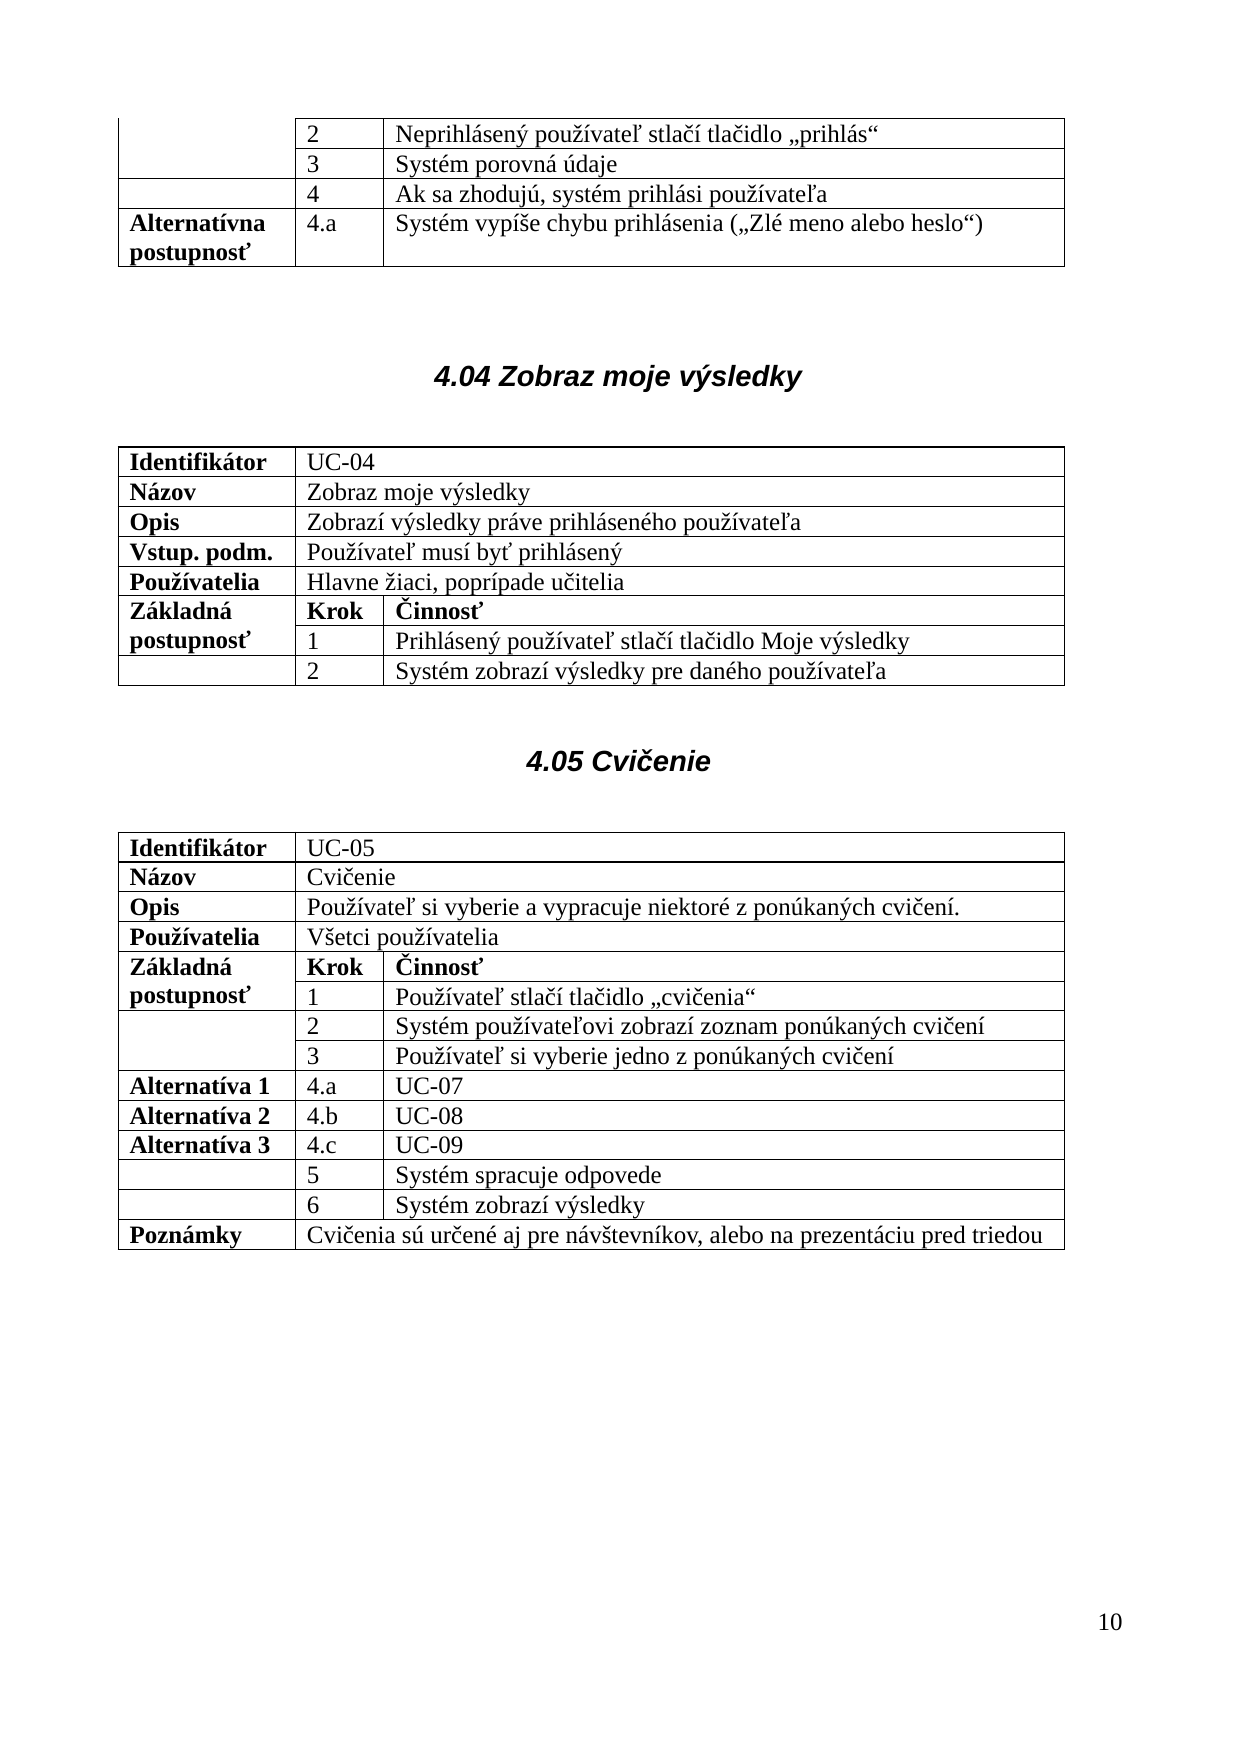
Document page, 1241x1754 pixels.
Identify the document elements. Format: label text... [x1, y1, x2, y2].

table_cell 3 [296, 1041, 383, 1070]
table_cell Alternatívna postupnosť [119, 209, 295, 266]
table_cell [119, 148, 295, 178]
table_cell Systém spracuje odpovede [384, 1160, 1064, 1189]
table_cell Základná postupnosť [119, 952, 295, 1010]
table_cell 4.b [296, 1101, 383, 1129]
table_cell Cvičenie [296, 863, 1064, 891]
table_cell 1 [296, 626, 383, 655]
table_cell Opis [119, 892, 295, 921]
table_cell 1 [296, 982, 383, 1010]
table_header UC-05 [296, 833, 1064, 861]
table_cell [119, 1160, 295, 1189]
table_cell Systém zobrazí výsledky pre daného používateľa [384, 656, 1064, 685]
table_cell Používateľ si vyberie jedno z ponúkaných cvičení [384, 1041, 1064, 1070]
table_cell UC-09 [384, 1131, 1064, 1159]
table_cell Používatelia [119, 922, 295, 951]
table_cell Alternatíva 2 [119, 1101, 295, 1129]
table_cell [119, 1040, 295, 1070]
table_cell Ak sa zhodujú, systém prihlási používateľa [384, 179, 1064, 207]
table_cell Názov [119, 477, 295, 506]
table_cell 2 [296, 119, 383, 148]
table_cell 6 [296, 1190, 383, 1219]
table_cell Alternatíva 1 [119, 1071, 295, 1100]
table_cell [119, 1011, 295, 1040]
subtitle 4.04 Zobraz moje výsledky [117, 359, 1122, 393]
table_cell Systém vypíše chybu prihlásenia („Zlé meno alebo heslo“) [384, 209, 1064, 266]
table_cell Používateľ si vyberie a vypracuje niektoré z ponúkaných cvičení. [296, 892, 1064, 921]
table_header Identifikátor [119, 448, 295, 476]
table_cell 3 [296, 149, 383, 178]
table_header UC-04 [296, 448, 1064, 476]
table_cell 4 [296, 179, 383, 207]
table_cell UC-07 [384, 1071, 1064, 1100]
table_cell Prihlásený používateľ stlačí tlačidlo Moje výsledky [384, 626, 1064, 655]
table_cell 2 [296, 1011, 383, 1040]
table_cell Krok [296, 952, 383, 981]
table_cell Používateľ musí byť prihlásený [296, 537, 1064, 566]
table_header Identifikátor [119, 833, 295, 861]
table_cell UC-08 [384, 1101, 1064, 1129]
table_cell Činnosť [384, 596, 1064, 625]
table_cell Opis [119, 507, 295, 536]
table_cell Systém používateľovi zobrazí zoznam ponúkaných cvičení [384, 1011, 1064, 1040]
table_cell Krok [296, 596, 383, 625]
table_cell Všetci používatelia [296, 922, 1064, 951]
table_cell Zobraz moje výsledky [296, 477, 1064, 506]
table_cell 4.c [296, 1131, 383, 1159]
table_cell Cvičenia sú určené aj pre návštevníkov, alebo na prezentáciu pred triedou [296, 1220, 1064, 1249]
table_cell Názov [119, 863, 295, 891]
table_cell Hlavne žiaci, poprípade učitelia [296, 567, 1064, 595]
table_cell Systém zobrazí výsledky [384, 1190, 1064, 1219]
table_cell Základná postupnosť [119, 596, 295, 655]
subtitle 4.05 Cvičenie [118, 744, 1122, 778]
table_cell Neprihlásený používateľ stlačí tlačidlo „prihlás“ [384, 119, 1064, 148]
table_cell 4.a [296, 209, 383, 266]
table_cell Systém porovná údaje [384, 149, 1064, 178]
table_cell Alternatíva 3 [119, 1131, 295, 1159]
table_cell 2 [296, 656, 383, 685]
table_cell Používatelia [119, 567, 295, 595]
table_cell Poznámky [119, 1220, 295, 1249]
table_cell [119, 179, 295, 207]
table_cell [119, 118, 295, 148]
table_cell [119, 656, 295, 685]
table_cell 5 [296, 1160, 383, 1189]
table_cell Vstup. podm. [119, 537, 295, 566]
table_cell Zobrazí výsledky práve prihláseného používateľa [296, 507, 1064, 536]
table_cell [119, 1190, 295, 1219]
table_cell Činnosť [384, 952, 1064, 981]
table_cell 4.a [296, 1071, 383, 1100]
table_cell Používateľ stlačí tlačidlo „cvičenia“ [384, 982, 1064, 1010]
